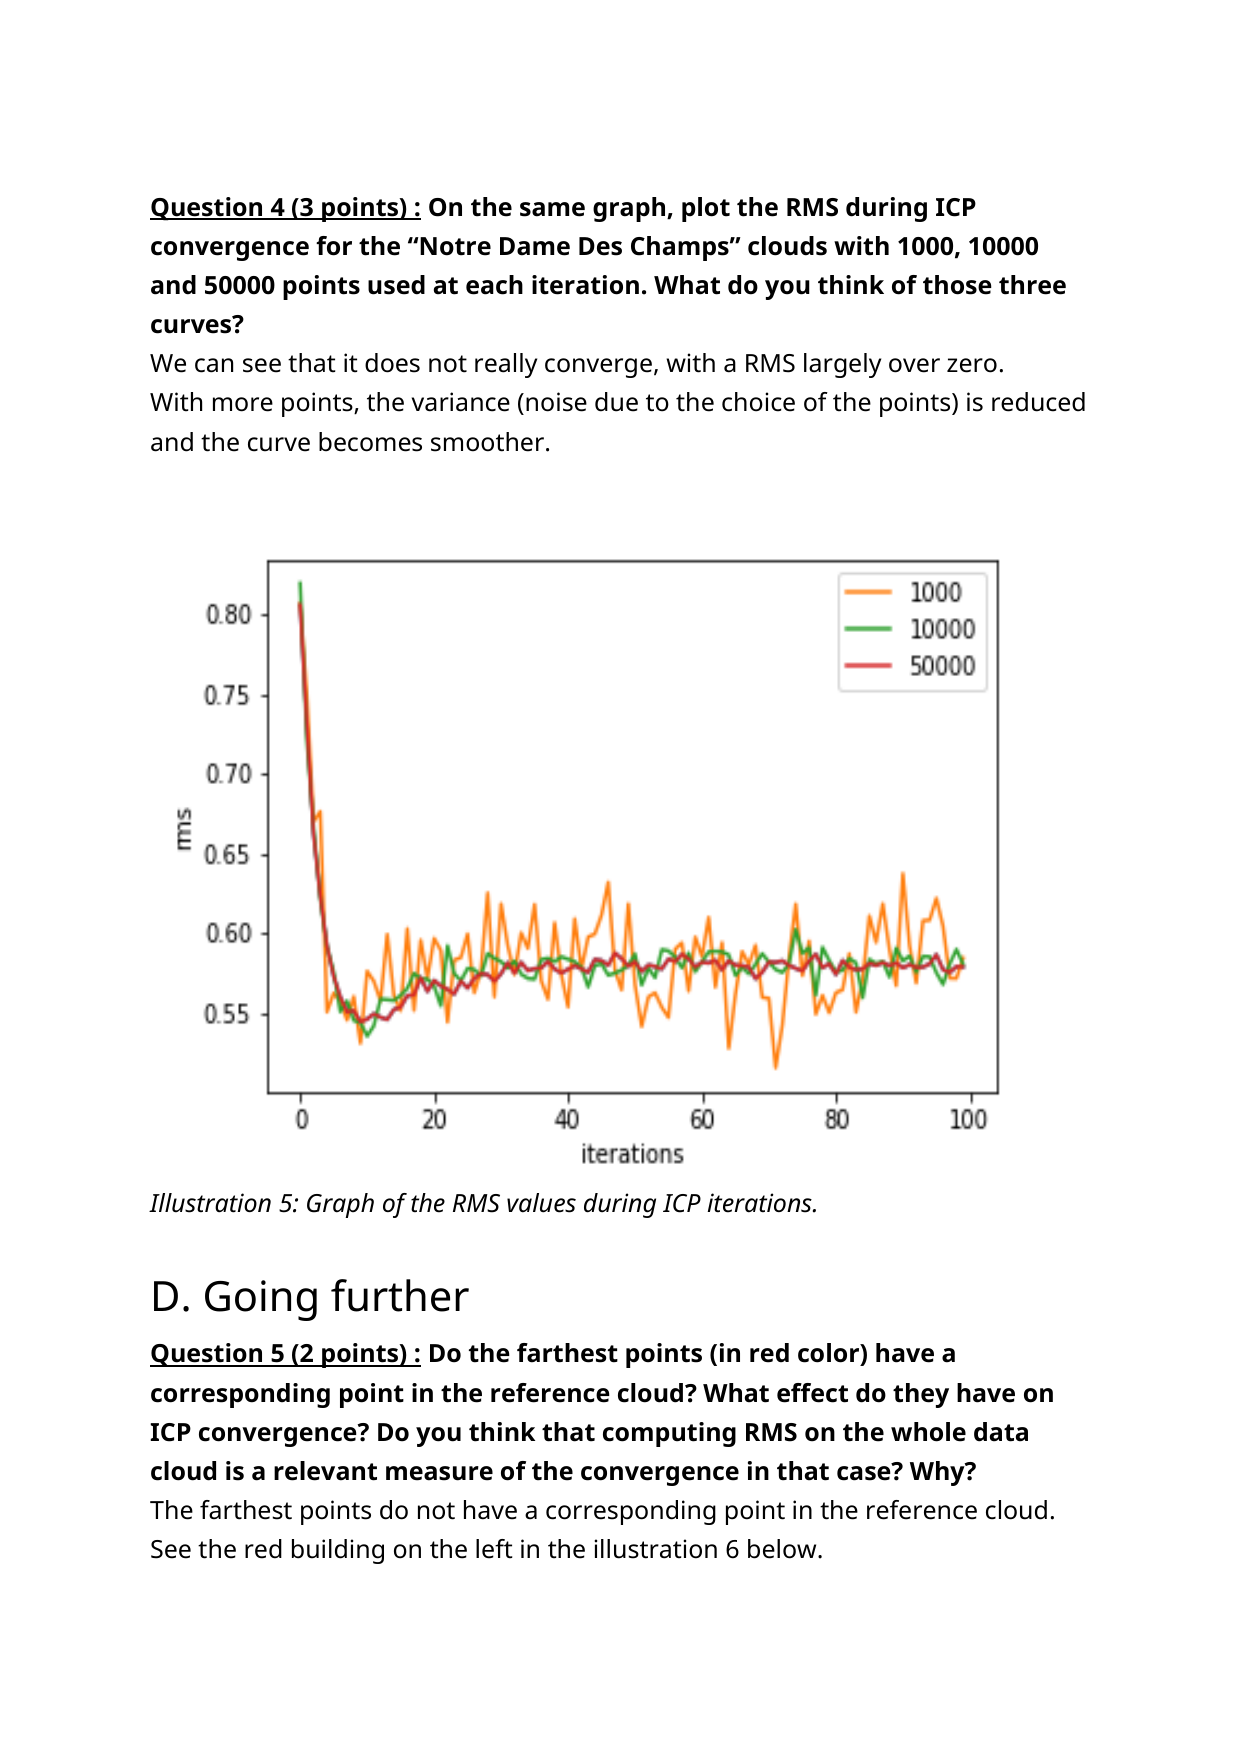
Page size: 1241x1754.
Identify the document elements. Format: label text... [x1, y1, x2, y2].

subtitle D. Going further [150, 1220, 1090, 1324]
text We can see that it does not really converge, with a RMS largely over zero. [150, 346, 1090, 380]
text Illustration 5: Graph of the RMS values during ICP iterations. [150, 1181, 1090, 1220]
text The farthest points do not have a corresponding point in the reference cloud. See the red building on the left in the illustration 6 below. [150, 1493, 1090, 1566]
picture [150, 475, 1091, 1181]
text With more points, the variance (noise due to the choice of the points) is reduced and the curve becomes smoother. [150, 385, 1090, 458]
text Question 4 (3 points) : On the same graph, plot the RMS during ICP convergence for the “Notre Dame Des Champs” clouds with 1000, 10000 and 50000 points used at each iteration. What do you think of those three curves? [150, 189, 1090, 341]
text Question 5 (2 points) : Do the farthest points (in red color) have a corresponding point in the reference cloud? What effect do they have on ICP convergence? Do you think that computing RMS on the whole data cloud is a relevant measure of the convergence in that case? Why? [150, 1336, 1090, 1488]
subtitle [150, 463, 1090, 475]
